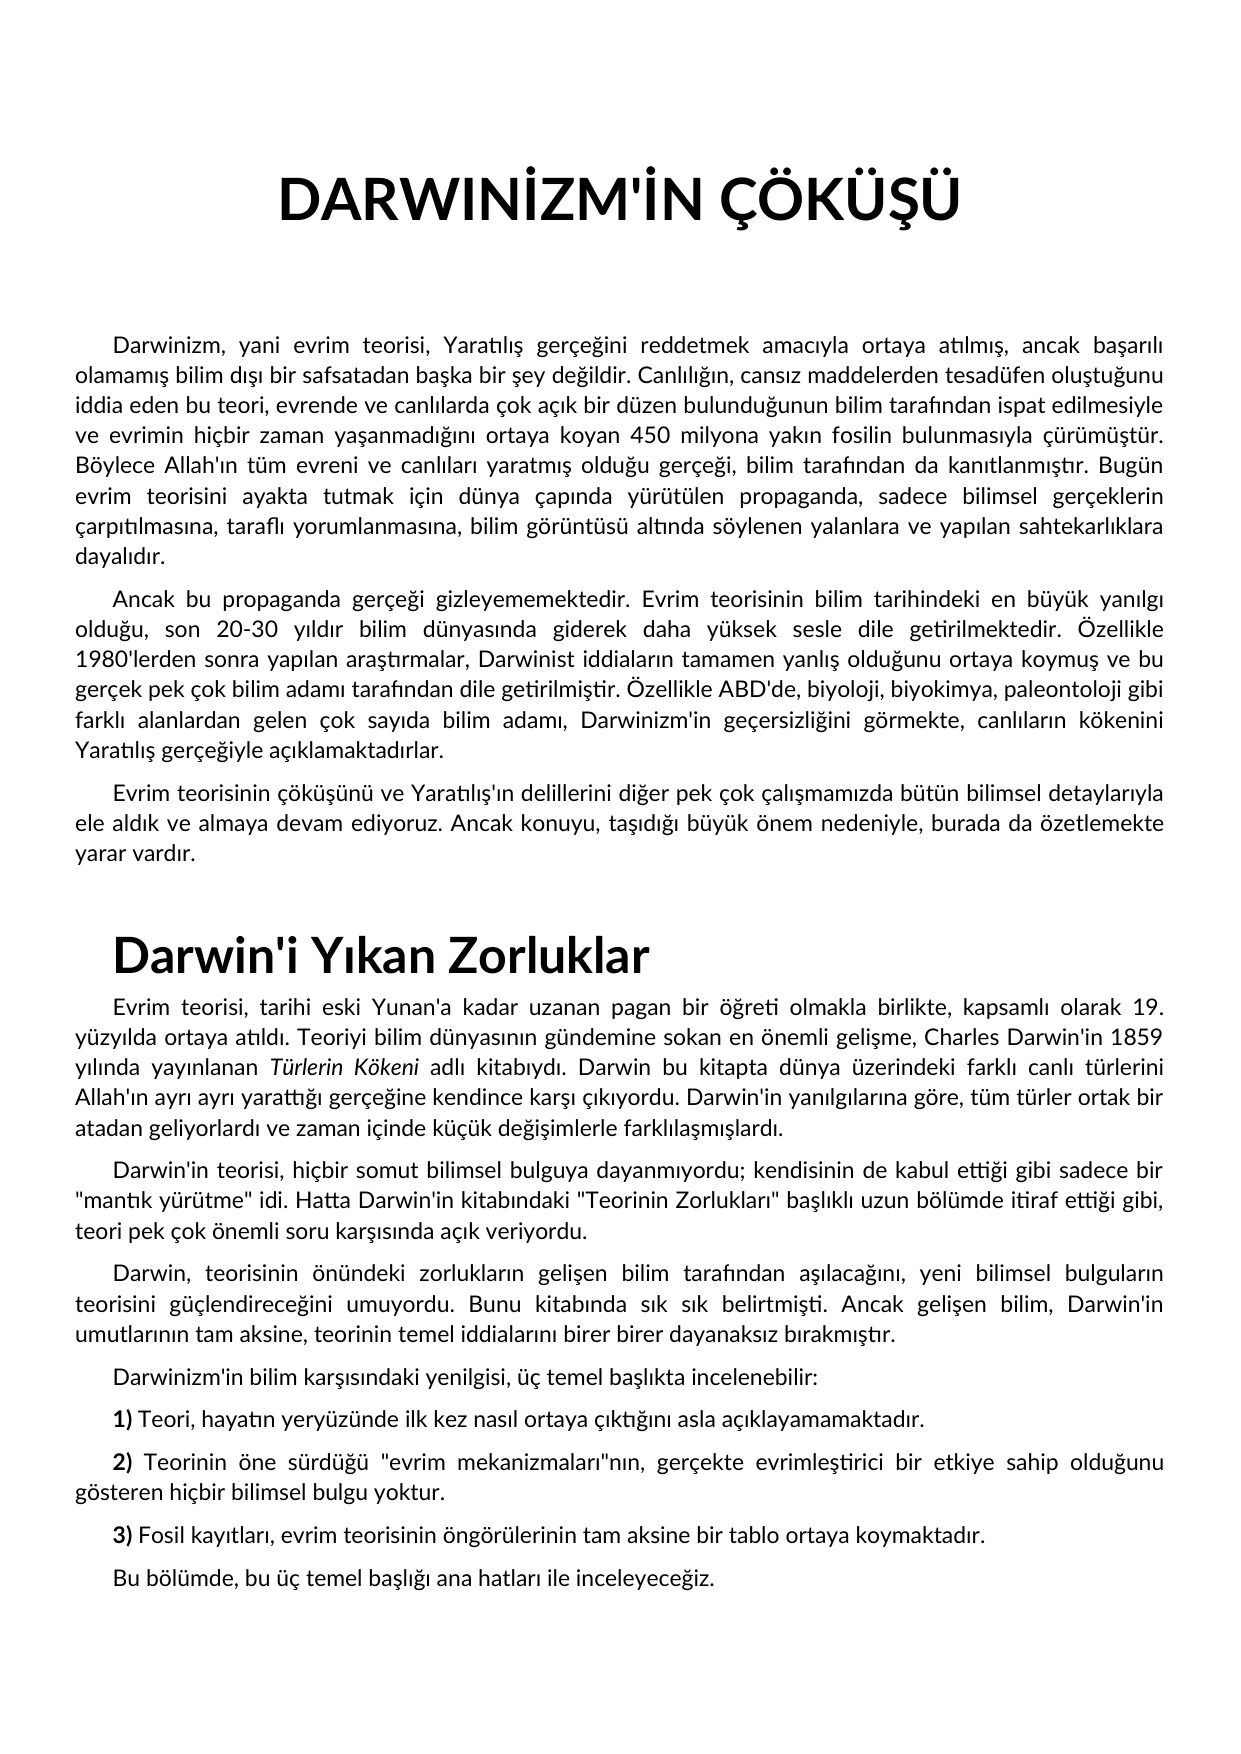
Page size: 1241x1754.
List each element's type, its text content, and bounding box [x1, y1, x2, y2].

text 3) Fosil kayıtları, evrim teorisinin öngörülerinin tam aksine bir tablo ortaya koymaktadır. [75, 1521, 1165, 1548]
text Evrim teorisi, tarihi eski Yunan'a kadar uzanan pagan bir öğreti olmakla birlikte, kapsamlı olarak 19. yüzyılda ortaya atıldı. Teoriyi bilim dünyasının gündemine sokan en önemli gelişme, Charles Darwin'in 1859 yılında yayınlanan Türlerin Kökeni adlı kitabıydı. Darwin bu kitapta dünya üzerindeki farklı canlı türlerini Allah'ın ayrı ayrı yarattığı gerçeğine kendince karşı çıkıyordu. Darwin'in yanılgılarına göre, tüm türler ortak bir atadan geliyorlardı ve zaman içinde küçük değişimlerle farklılaşmışlardı. [75, 992, 1165, 1141]
text Ancak bu propaganda gerçeği gizleyememektedir. Evrim teorisinin bilim tarihindeki en büyük yanılgı olduğu, son 20-30 yıldır bilim dünyasında giderek daha yüksek sesle dile getirilmektedir. Özellikle 1980'lerden sonra yapılan araştırmalar, Darwinist iddiaların tamamen yanlış olduğunu ortaya koymuş ve bu gerçek pek çok bilim adamı tarafından dile getirilmiştir. Özellikle ABD'de, biyoloji, biyokimya, paleontoloji gibi farklı alanlardan gelen çok sayıda bilim adamı, Darwinizm'in geçersizliğini görmekte, canlıların kökenini Yaratılış gerçeğiyle açıklamaktadırlar. [75, 584, 1165, 763]
text Evrim teorisinin çöküşünü ve Yaratılış'ın delillerini diğer pek çok çalışmamızda bütün bilimsel detaylarıyla ele aldık ve almaya devam ediyoruz. Ancak konuyu, taşıdığı büyük önem nedeniyle, burada da özetlemekte yarar vardır. [75, 778, 1165, 866]
text Darwinizm, yani evrim teorisi, Yaratılış gerçeğini reddetmek amacıyla ortaya atılmış, ancak başarılı olamamış bilim dışı bir safsatadan başka bir şey değildir. Canlılığın, cansız maddelerden tesadüfen oluştuğunu iddia eden bu teori, evrende ve canlılarda çok açık bir düzen bulunduğunun bilim tarafından ispat edilmesiyle ve evrimin hiçbir zaman yaşanmadığını ortaya koyan 450 milyona yakın fosilin bulunmasıyla çürümüştür. Böylece Allah'ın tüm evreni ve canlıları yaratmış olduğu gerçeği, bilim tarafından da kanıtlanmıştır. Bugün evrim teorisini ayakta tutmak için dünya çapında yürütülen propaganda, sadece bilimsel gerçeklerin çarpıtılmasına, taraflı yorumlanmasına, bilim görüntüsü altında söylenen yalanlara ve yapılan sahtekarlıklara dayalıdır. [75, 330, 1165, 569]
text Darwin'in teorisi, hiçbir somut bilimsel bulguya dayanmıyordu; kendisinin de kabul ettiği gibi sadece bir "mantık yürütme" idi. Hatta Darwin'in kitabındaki "Teorinin Zorlukları" başlıklı uzun bölümde itiraf ettiği gibi, teori pek çok önemli soru karşısında açık veriyordu. [75, 1156, 1165, 1244]
text Bu bölümde, bu üç temel başlığı ana hatları ile inceleyeceğiz. [75, 1563, 1165, 1591]
text Darwinizm'in bilim karşısındaki yenilgisi, üç temel başlıkta incelenebilir: [75, 1362, 1165, 1390]
text 1) Teori, hayatın yeryüzünde ilk kez nasıl ortaya çıktığını asla açıklayamamaktadır. [75, 1405, 1165, 1432]
subtitle Darwin'i Yıkan Zorluklar [112, 924, 1165, 984]
text 2) Teorinin öne sürdüğü "evrim mekanizmaları"nın, gerçekte evrimleştirici bir etkiye sahip olduğunu gösteren hiçbir bilimsel bulgu yoktur. [75, 1448, 1165, 1505]
text Darwin, teorisinin önündeki zorlukların gelişen bilim tarafından aşılacağını, yeni bilimsel bulguların teorisini güçlendireceğini umuyordu. Bunu kitabında sık sık belirtmişti. Ancak gelişen bilim, Darwin'in umutlarının tam aksine, teorinin temel iddialarını birer birer dayanaksız bırakmıştır. [75, 1259, 1165, 1347]
subtitle DARWINİZM'İN ÇÖKÜŞÜ [75, 162, 1165, 232]
